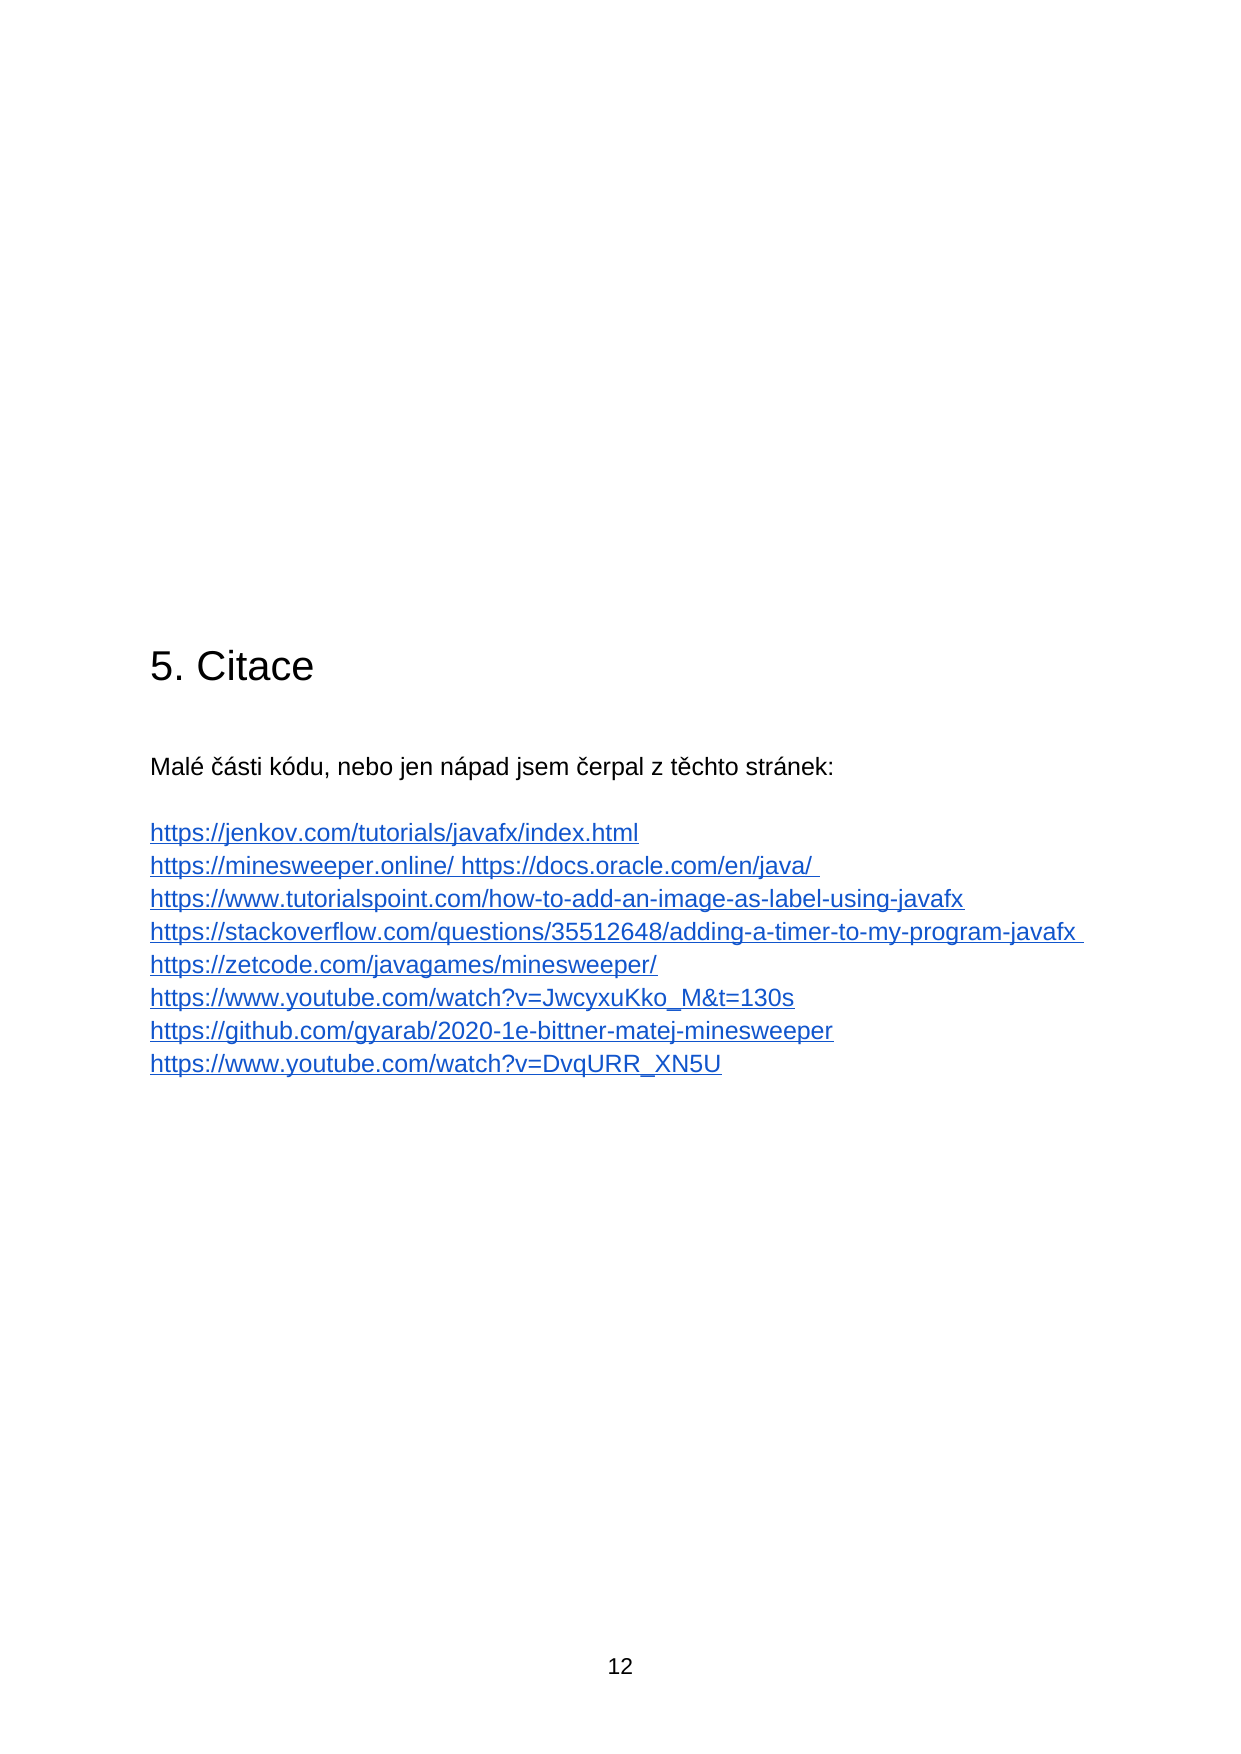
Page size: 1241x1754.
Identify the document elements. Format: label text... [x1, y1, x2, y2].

text 5. Citace [150, 642, 1090, 690]
text https://www.tutorialspoint.com/how-to-add-an-image-as-label-using-javafx [150, 884, 1090, 913]
text Malé části kódu, nebo jen nápad jsem čerpal z těchto stránek: [150, 752, 1090, 781]
text https://jenkov.com/tutorials/javafx/index.html [150, 818, 1090, 847]
text https://zetcode.com/javagames/minesweeper/ [150, 950, 1090, 979]
text https://minesweeper.online/ https://docs.oracle.com/en/java/ [150, 851, 1090, 880]
text https://www.youtube.com/watch?v=JwcyxuKko_M&t=130s [150, 983, 1090, 1012]
text https://stackoverflow.com/questions/35512648/adding-a-timer-to-my-program-javafx [150, 917, 1090, 946]
text https://www.youtube.com/watch?v=DvqURR_XN5U [150, 1049, 1090, 1078]
text https://github.com/gyarab/2020-1e-bittner-matej-minesweeper [150, 1016, 1090, 1045]
